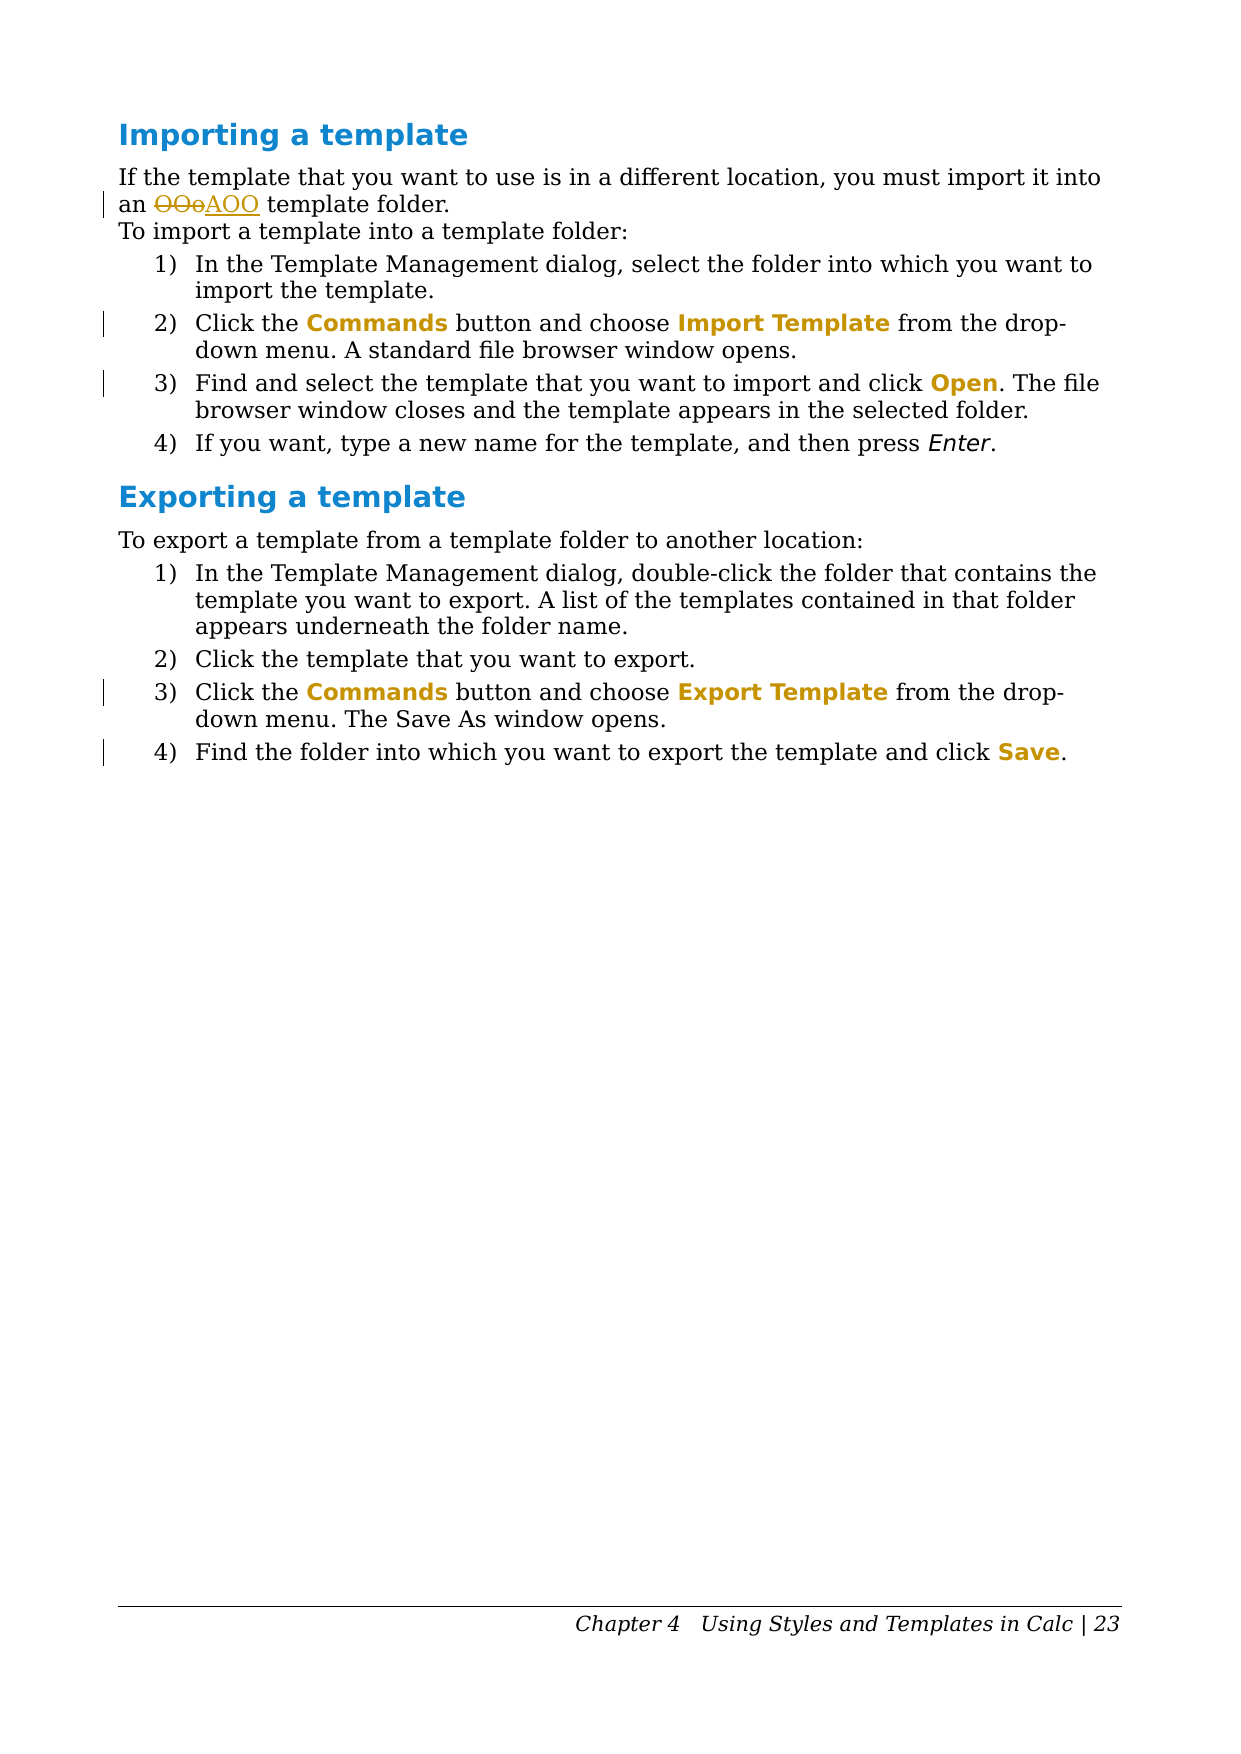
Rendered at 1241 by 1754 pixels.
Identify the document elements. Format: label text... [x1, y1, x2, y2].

list To import a template into a template folder: [118, 218, 1122, 244]
list To export a template from a template folder to another location: [118, 527, 1122, 554]
subtitle Exporting a template [118, 481, 1122, 514]
list Find and select the template that you want to import and click Open. The file browser window closes and the template appears in the selected folder. [177, 370, 1122, 423]
list Click the template that you want to export. [177, 646, 1122, 673]
list If you want, type a new name for the template, and then press Enter. [177, 430, 1122, 456]
text If the template that you want to use is in a different location, you must import it into an AOO template folder. [118, 164, 1122, 218]
list Click the Commands button and choose Export Template from the drop-down menu. The Save As window opens. [177, 679, 1122, 733]
subtitle Importing a template [118, 118, 1122, 152]
list In the Template Management dialog, double-click the folder that contains the template you want to export. A list of the templates contained in that folder appears underneath the folder name. [177, 560, 1122, 640]
list Find the folder into which you want to export the template and click Save. [177, 739, 1122, 766]
list Click the Commands button and choose Import Template from the drop-down menu. A standard file browser window opens. [177, 311, 1122, 364]
list In the Template Management dialog, select the folder into which you want to import the template. [177, 251, 1122, 304]
